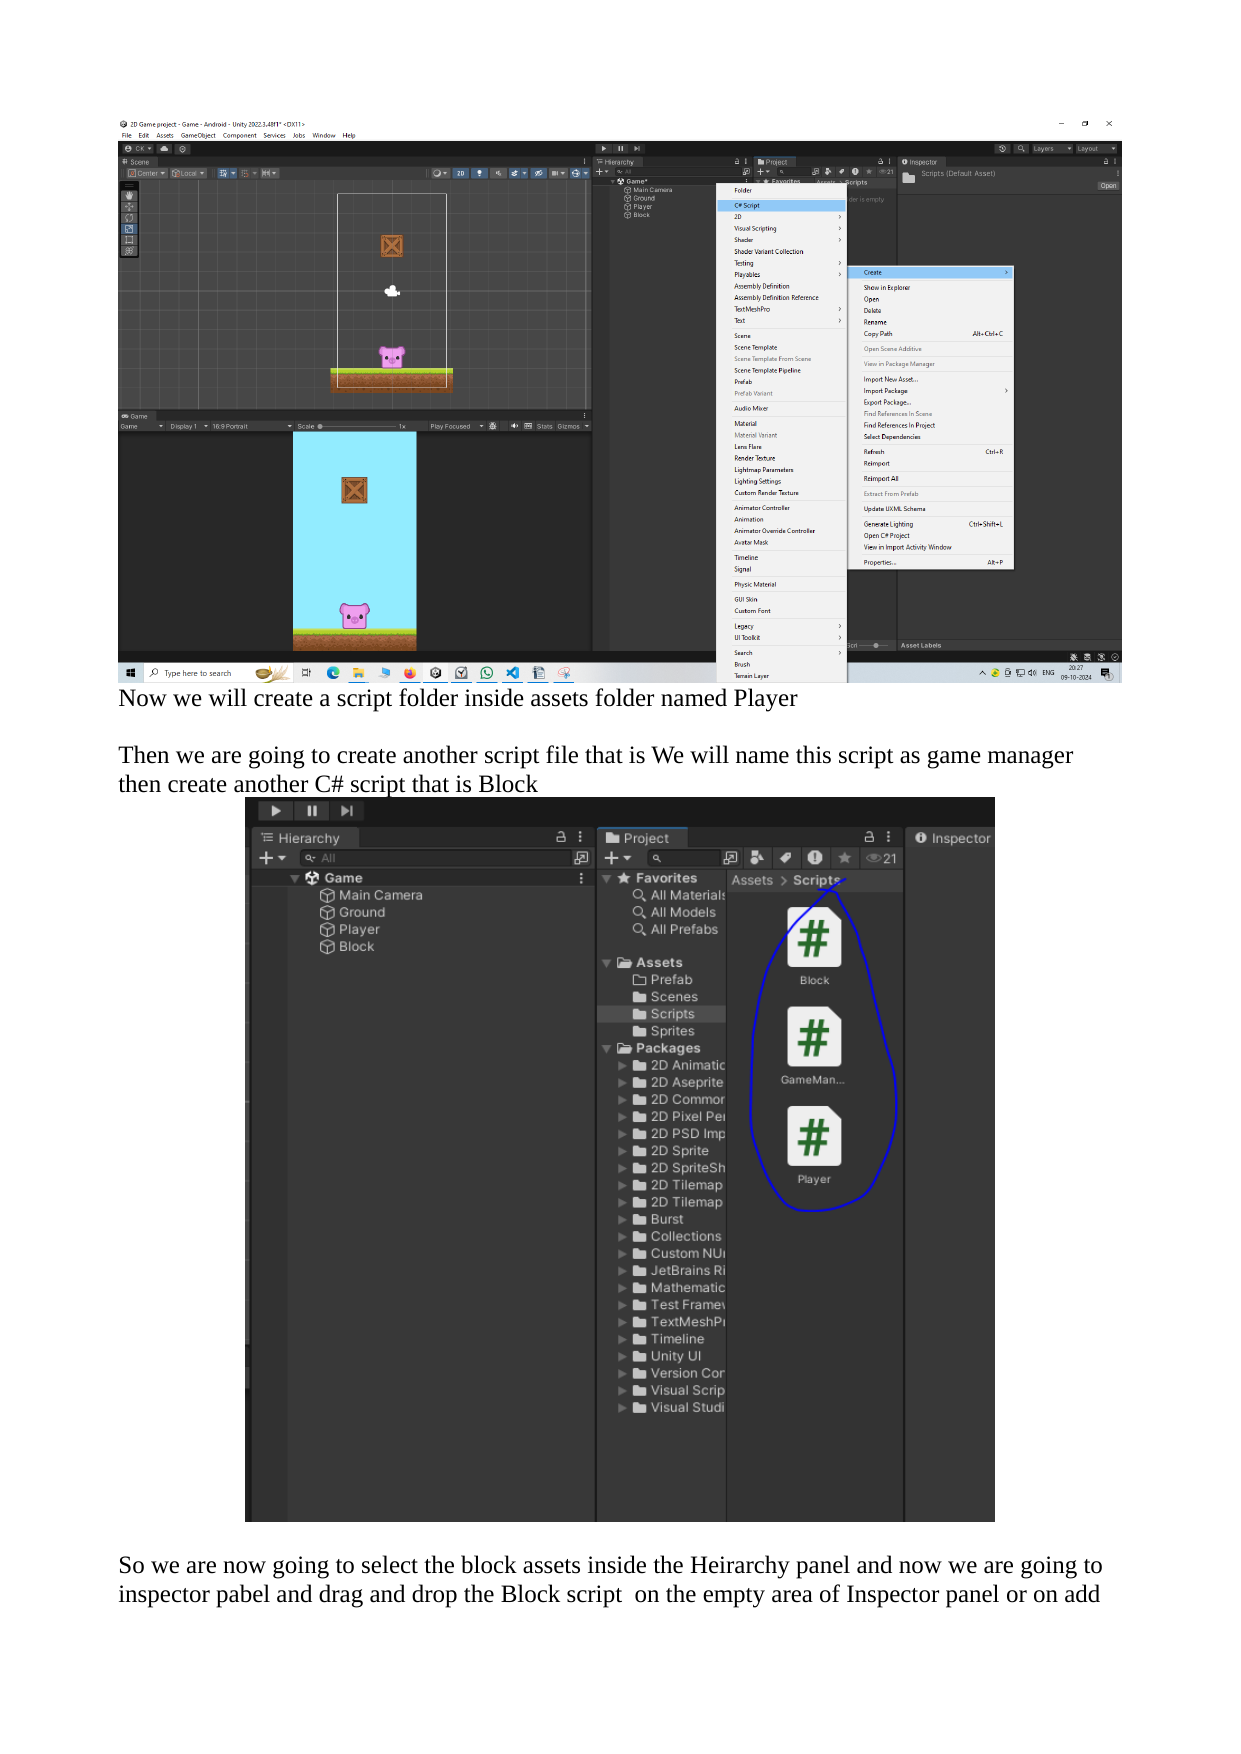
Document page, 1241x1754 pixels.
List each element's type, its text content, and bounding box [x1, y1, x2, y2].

text Then we are going to create another script file that is We will name this script as game manager then create another C# script that is Block [118, 740, 1122, 798]
picture [245, 797, 995, 1522]
text Now we will create a script folder inside assets folder named Player [118, 683, 1122, 711]
text So we are now going to select the block assets inside the Heirarchy panel and now we are going to inspector pabel and drag and drop the Block script on the empty area of Inspector panel or on add [118, 1550, 1122, 1607]
picture [118, 118, 1122, 683]
